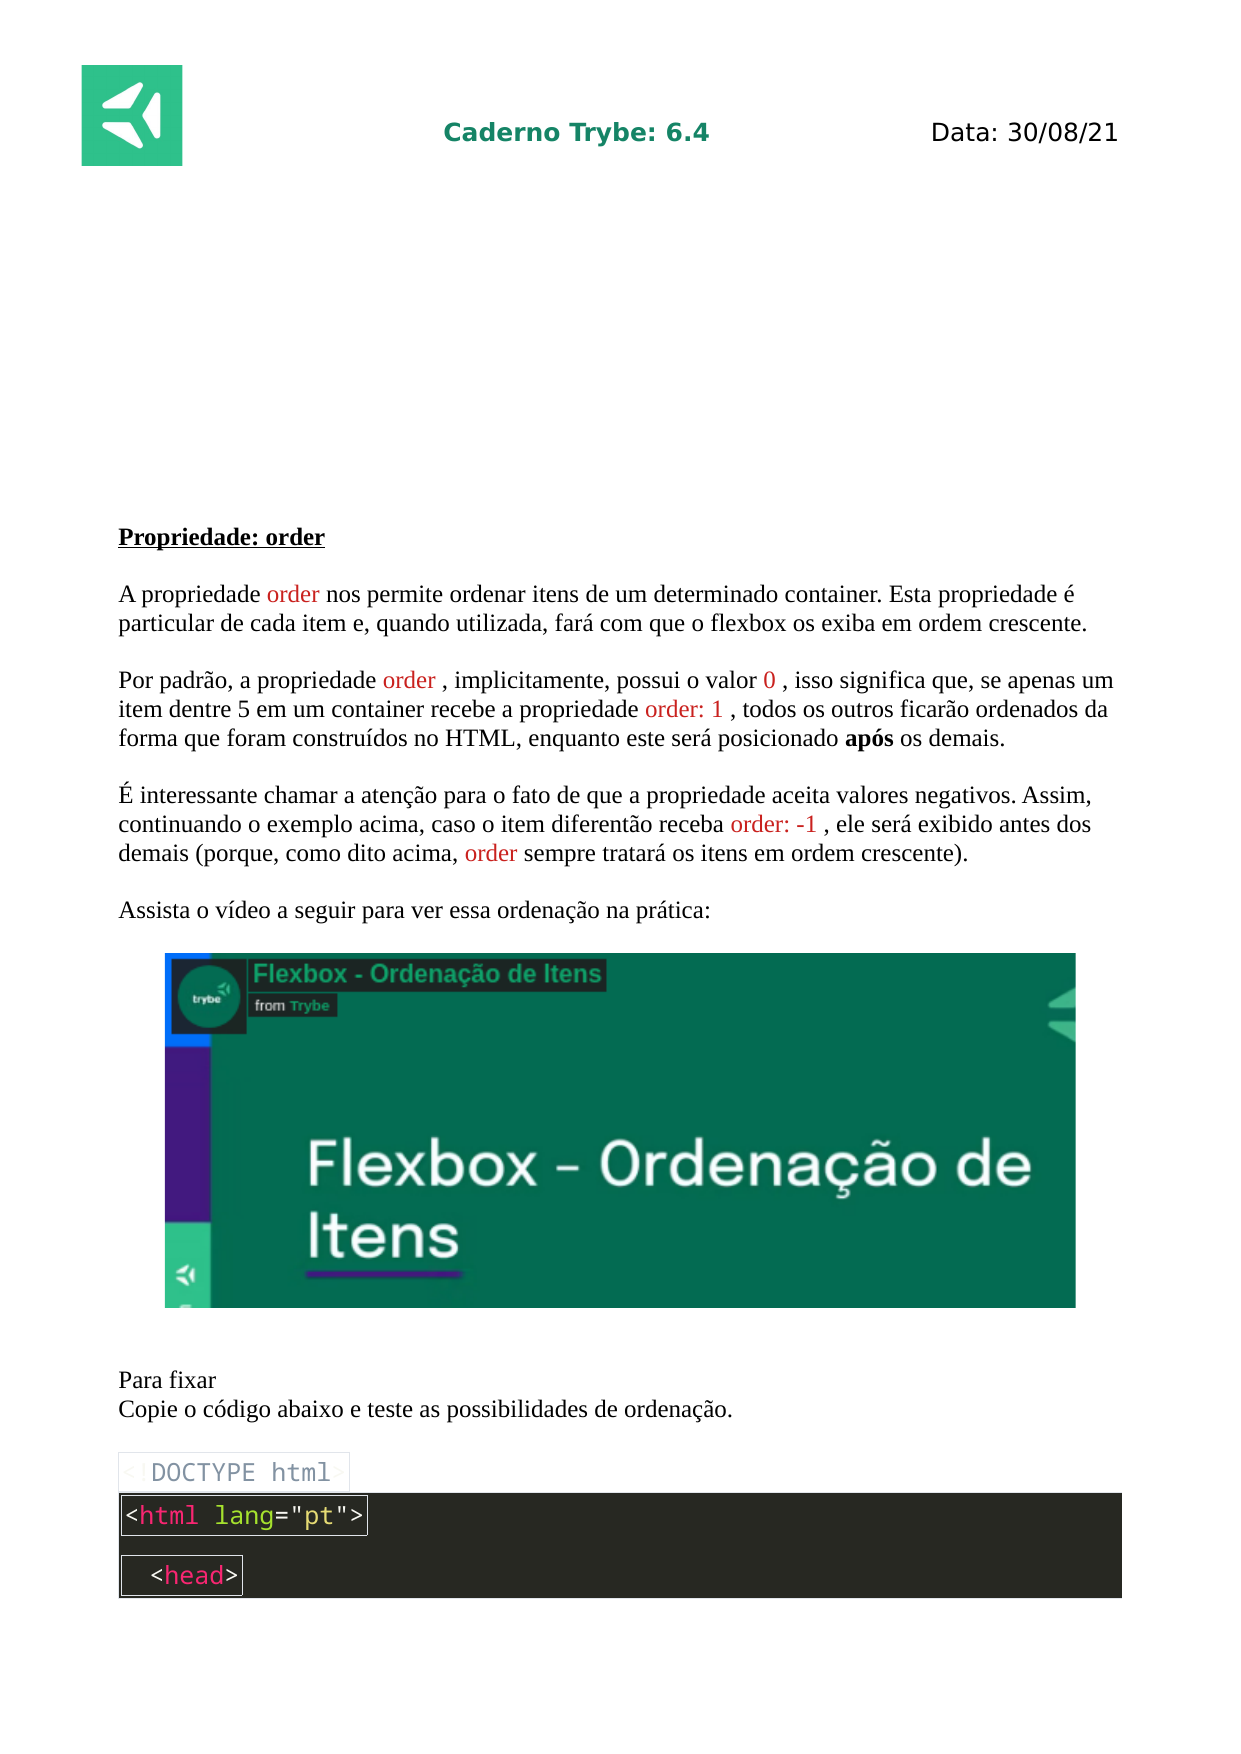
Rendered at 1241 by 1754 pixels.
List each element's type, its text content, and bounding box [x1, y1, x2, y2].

text Propriedade: order [118, 522, 1122, 551]
text <head> [119, 1552, 1122, 1598]
text <html lang="pt"> [119, 1493, 1122, 1535]
text Copie o código abaixo e teste as possibilidades de ordenação. [118, 1394, 1122, 1423]
text <!DOCTYPE html> [119, 1453, 349, 1491]
text É interessante chamar a atenção para o fato de que a propriedade aceita valores negativos. Assim, continuando o exemplo acima, caso o item diferentão receba order: -1 , ele será exibido antes dos demais (porque, como dito acima, order sempre tratará os itens em ordem crescente). [118, 781, 1122, 867]
text [350, 1452, 1122, 1492]
picture [164, 953, 1076, 1308]
text Assista o vídeo a seguir para ver essa ordenação na prática: [118, 896, 1122, 924]
text Para fixar [118, 1365, 1122, 1394]
picture [81, 65, 183, 166]
text Por padrão, a propriedade order , implicitamente, possui o valor 0 , isso significa que, se apenas um item dentre 5 em um container recebe a propriedade order: 1 , todos os outros ficarão ordenados da forma que foram construídos no HTML, enquanto este será posicionado após os demais. [118, 666, 1122, 752]
text A propriedade order nos permite ordenar itens de um determinado container. Esta propriedade é particular de cada item e, quando utilizada, fará com que o flexbox os exiba em ordem crescente. [118, 579, 1122, 637]
